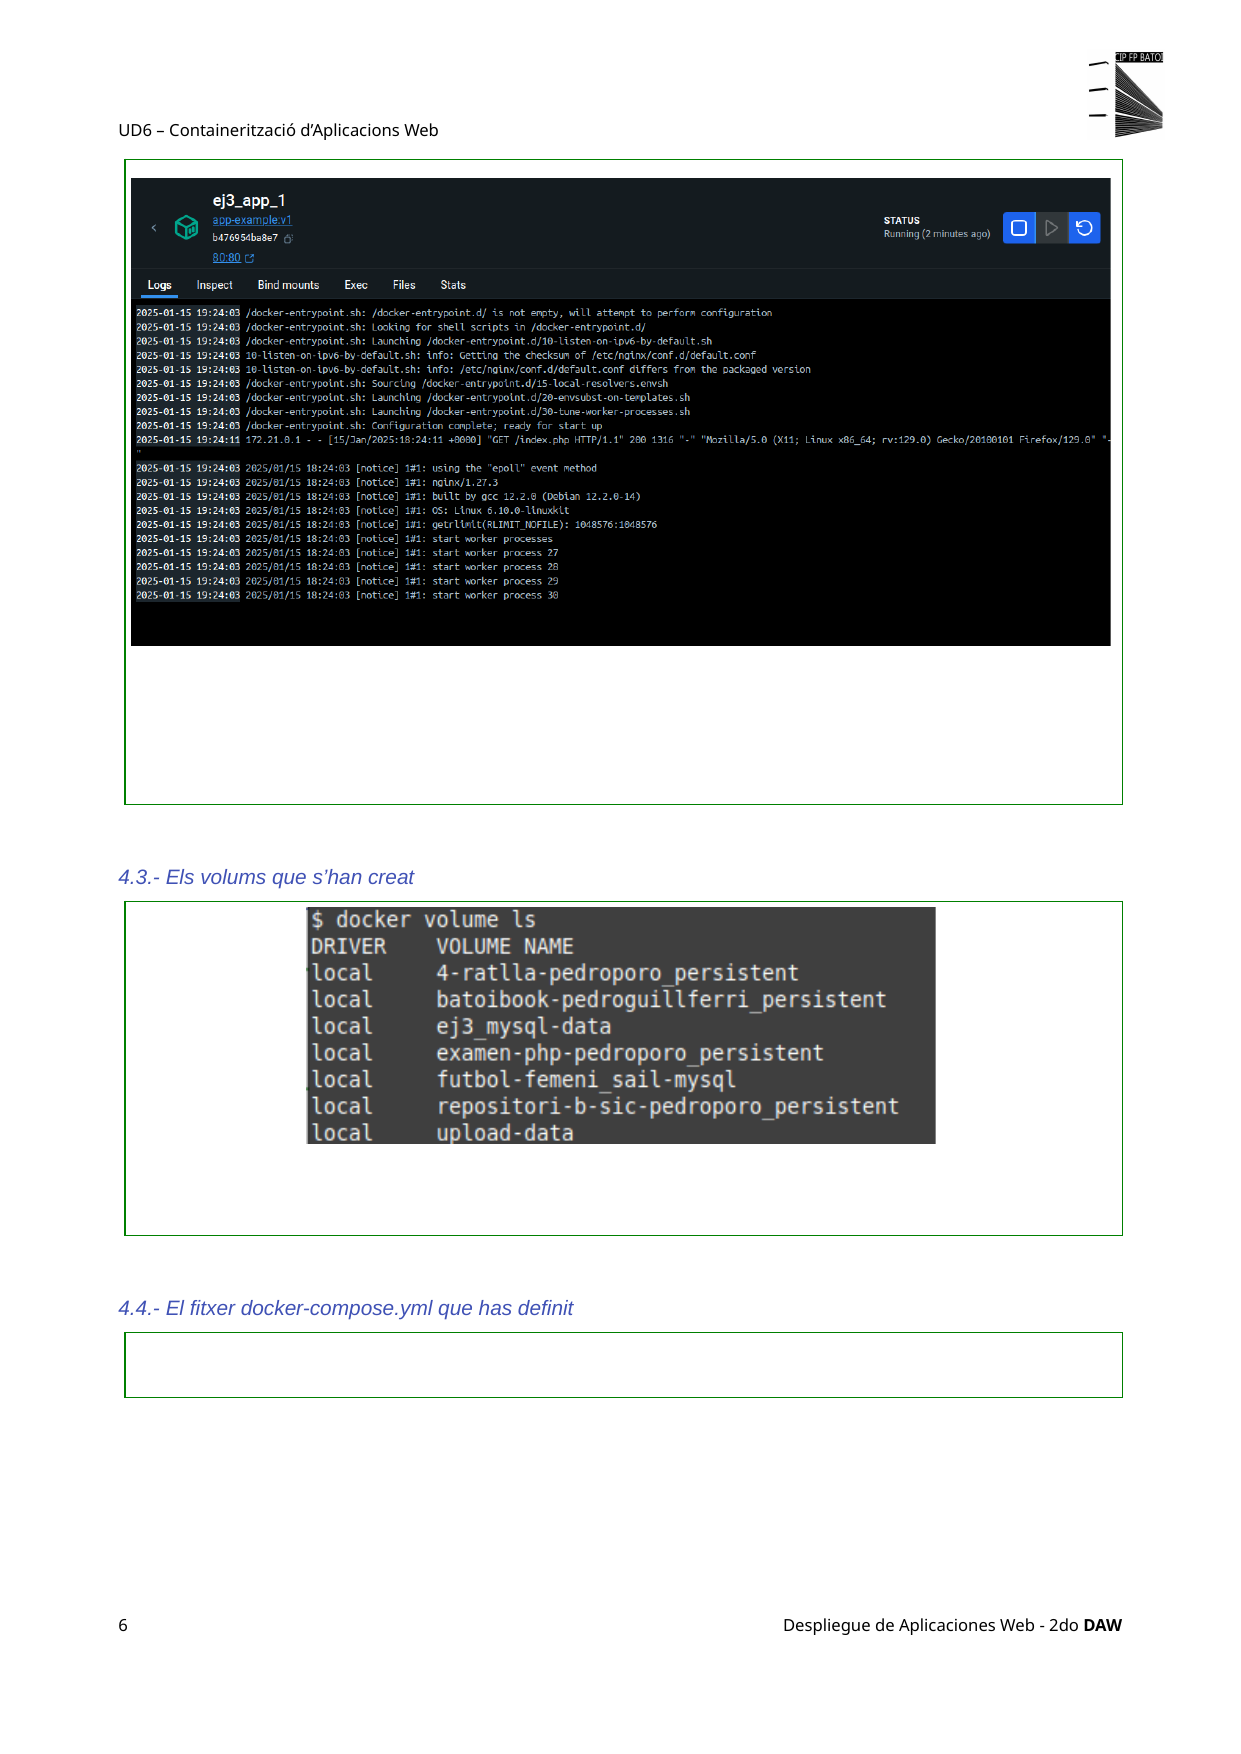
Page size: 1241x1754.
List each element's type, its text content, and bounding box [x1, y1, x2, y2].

picture [1087, 49, 1165, 140]
table_header [126, 1144, 1122, 1235]
table_header [126, 1333, 1122, 1397]
list 4.4.- El fitxer docker-compose.yml que has definit [118, 1296, 1122, 1320]
list 4.3.- Els volums que s’han creat [118, 865, 1122, 889]
picture [131, 178, 1111, 646]
picture [306, 907, 936, 1144]
table_header [126, 902, 1122, 1143]
table_header [126, 160, 1122, 804]
